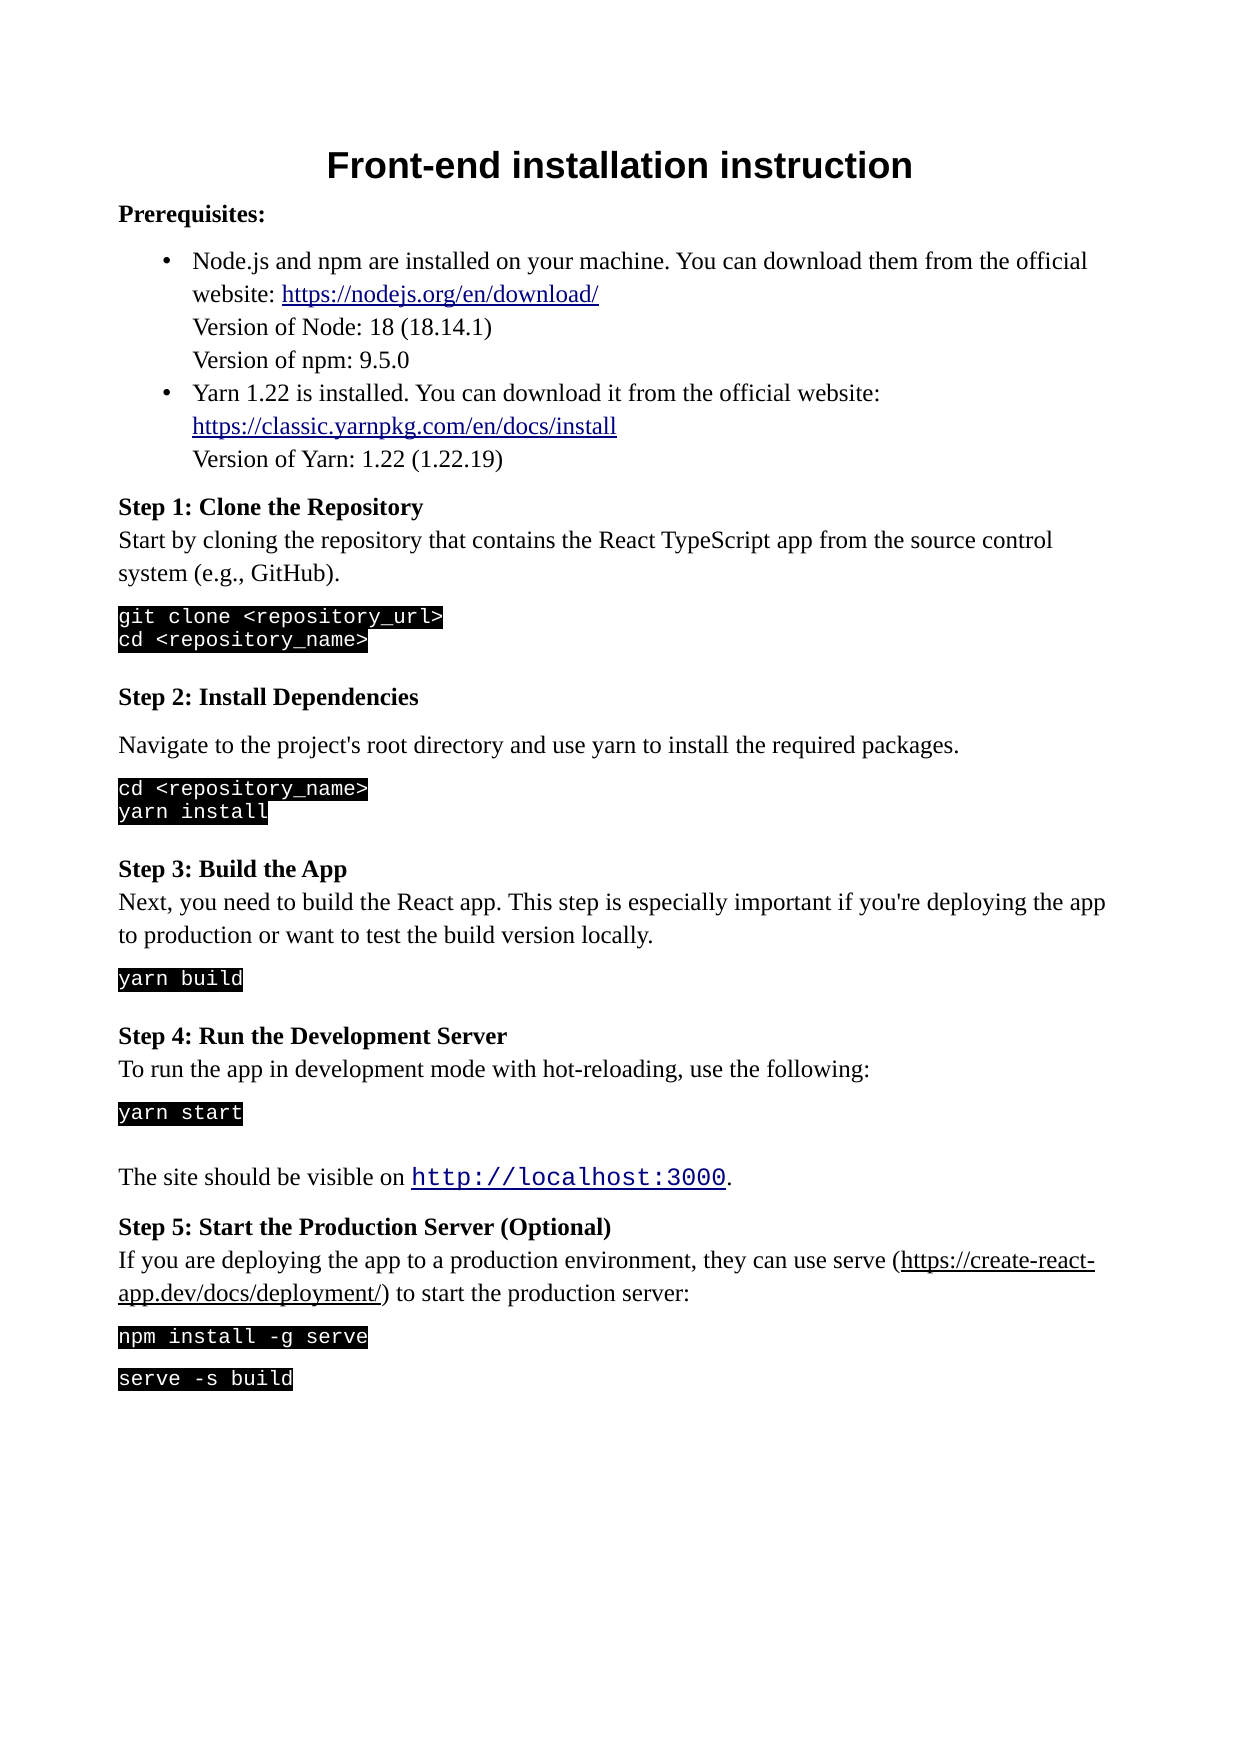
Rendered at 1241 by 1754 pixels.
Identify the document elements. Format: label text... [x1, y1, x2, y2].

text cd <repository_name> [118, 778, 1122, 801]
list Node.js and npm are installed on your machine. You can download them from the official website: https://nodejs.org/en/download/ Version of Node: 18 (18.14.1) Version of npm: 9.5.0 [162, 246, 1122, 374]
text Step 5: Start the Production Server (Optional) If you are deploying the app to a production environment, they can use serve (https://create-react-app.dev/docs/deployment/) to start the production server: [118, 1212, 1122, 1307]
text cd <repository_name> [118, 629, 1122, 653]
text Step 3: Build the App Next, you need to build the React app. This step is especially important if you're deploying the app to production or want to test the build version locally. [118, 854, 1122, 949]
text yarn build [118, 968, 1122, 992]
text Step 4: Run the Development Server To run the app in development mode with hot-reloading, use the following: [118, 1021, 1122, 1083]
text git clone <repository_url> [118, 606, 1122, 629]
text Step 1: Clone the Repository Start by cloning the repository that contains the React TypeScript app from the source control system (e.g., GitHub). [118, 492, 1122, 587]
text npm install -g serve [118, 1326, 1122, 1349]
subtitle Front-end installation instruction [118, 143, 1122, 186]
text Step 2: Install Dependencies [118, 682, 1122, 711]
list Yarn 1.22 is installed. You can download it from the official website: https://classic.yarnpkg.com/en/docs/install Version of Yarn: 1.22 (1.22.19) [162, 378, 1122, 473]
text Prerequisites: [118, 199, 1122, 227]
text yarn start The site should be visible on http://localhost:3000. [118, 1102, 1122, 1193]
text serve -s build [118, 1368, 1122, 1560]
text Navigate to the project's root directory and use yarn to install the required packages. [118, 730, 1122, 759]
text yarn install [118, 801, 1122, 825]
